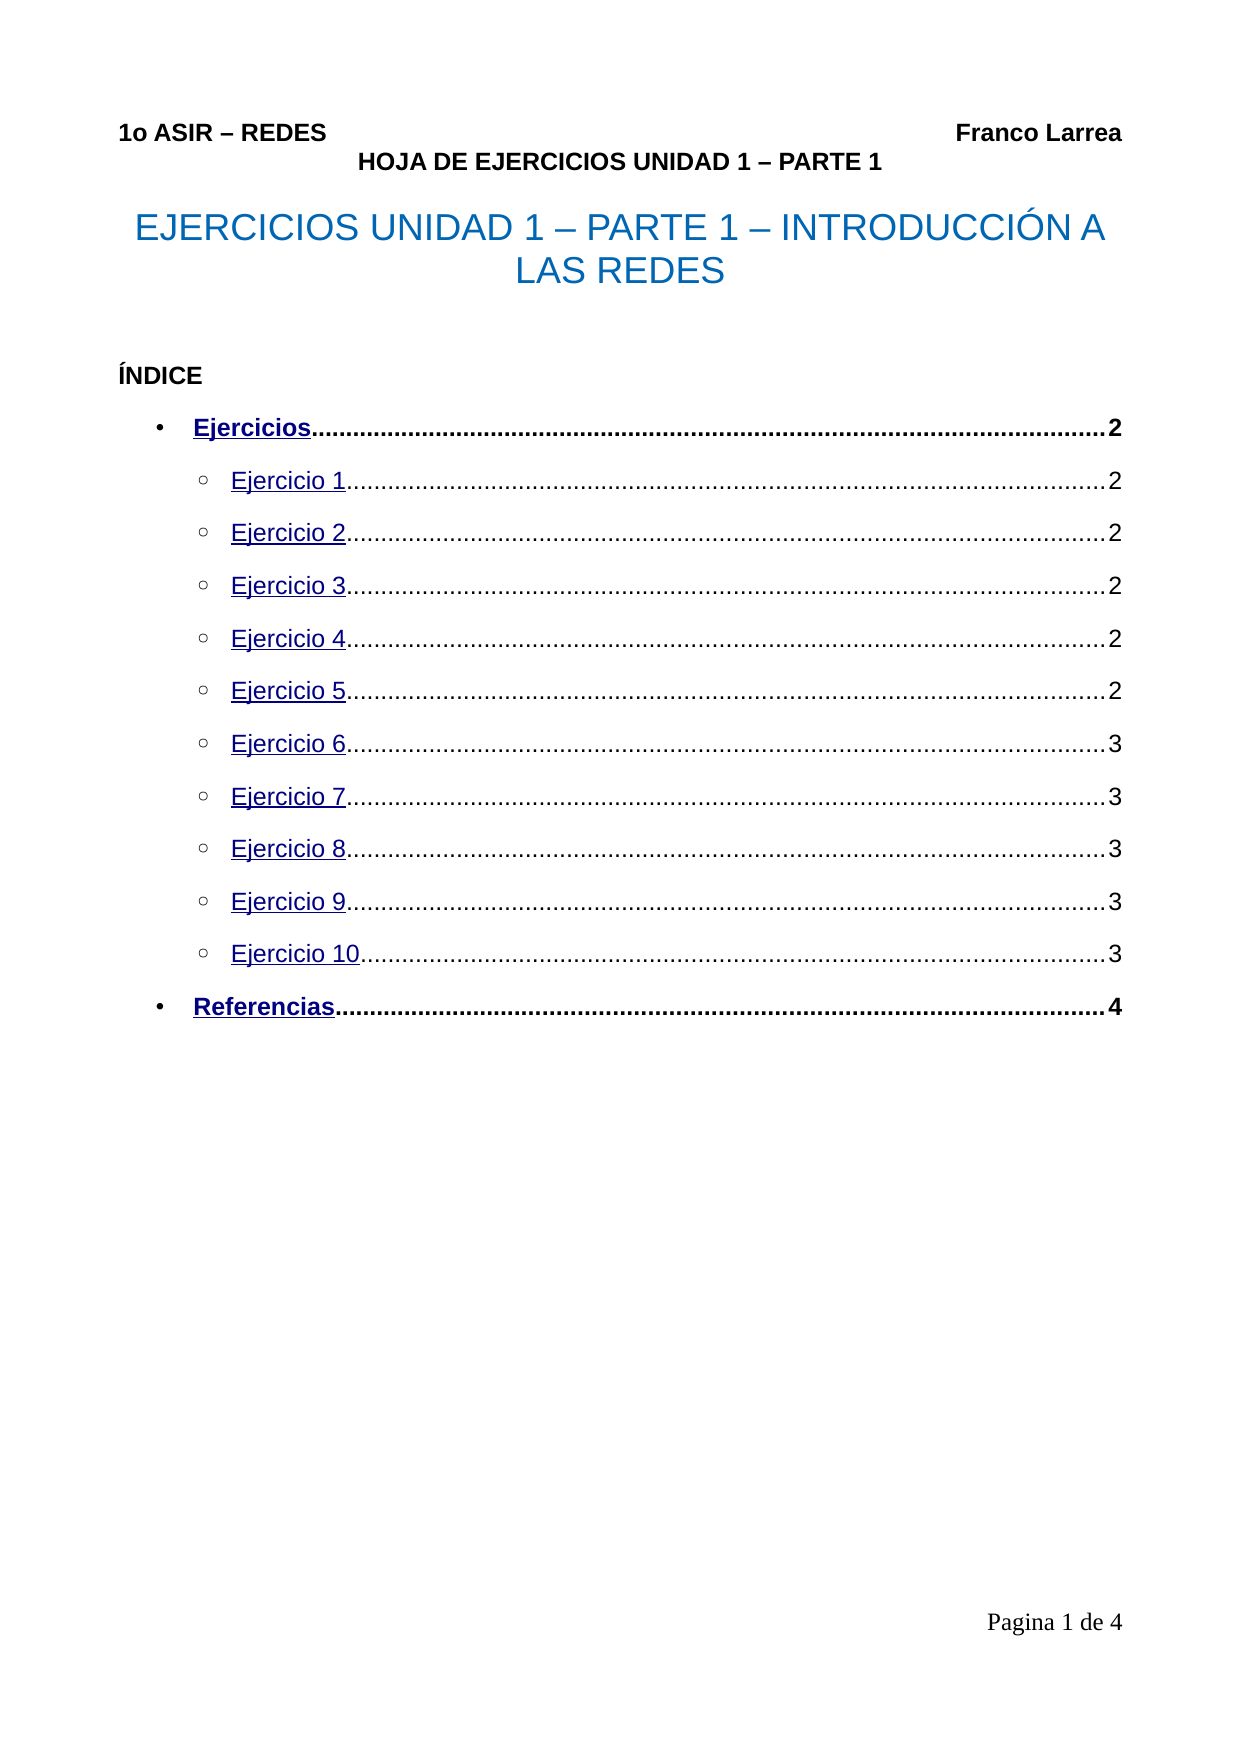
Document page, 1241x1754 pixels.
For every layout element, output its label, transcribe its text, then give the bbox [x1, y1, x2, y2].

list Ejercicio 6 3 [193, 729, 1122, 758]
list Ejercicio 7 3 [193, 781, 1122, 810]
list Referencias 4 [156, 992, 1122, 1021]
list Ejercicio 9 3 [193, 887, 1122, 916]
list Ejercicio 8 3 [193, 834, 1122, 863]
list Ejercicios 2 [156, 413, 1122, 442]
list Ejercicio 4 2 [193, 624, 1122, 652]
list Ejercicio 1 2 [193, 466, 1122, 495]
list Ejercicio 3 2 [193, 571, 1122, 600]
list Ejercicio 10 3 [193, 939, 1122, 968]
text EJERCICIOS UNIDAD 1 – PARTE 1 – INTRODUCCIÓN A LAS REDES [118, 205, 1122, 291]
list Ejercicio 5 2 [193, 676, 1122, 705]
text ÍNDICE [118, 361, 1122, 389]
list Ejercicio 2 2 [193, 518, 1122, 547]
